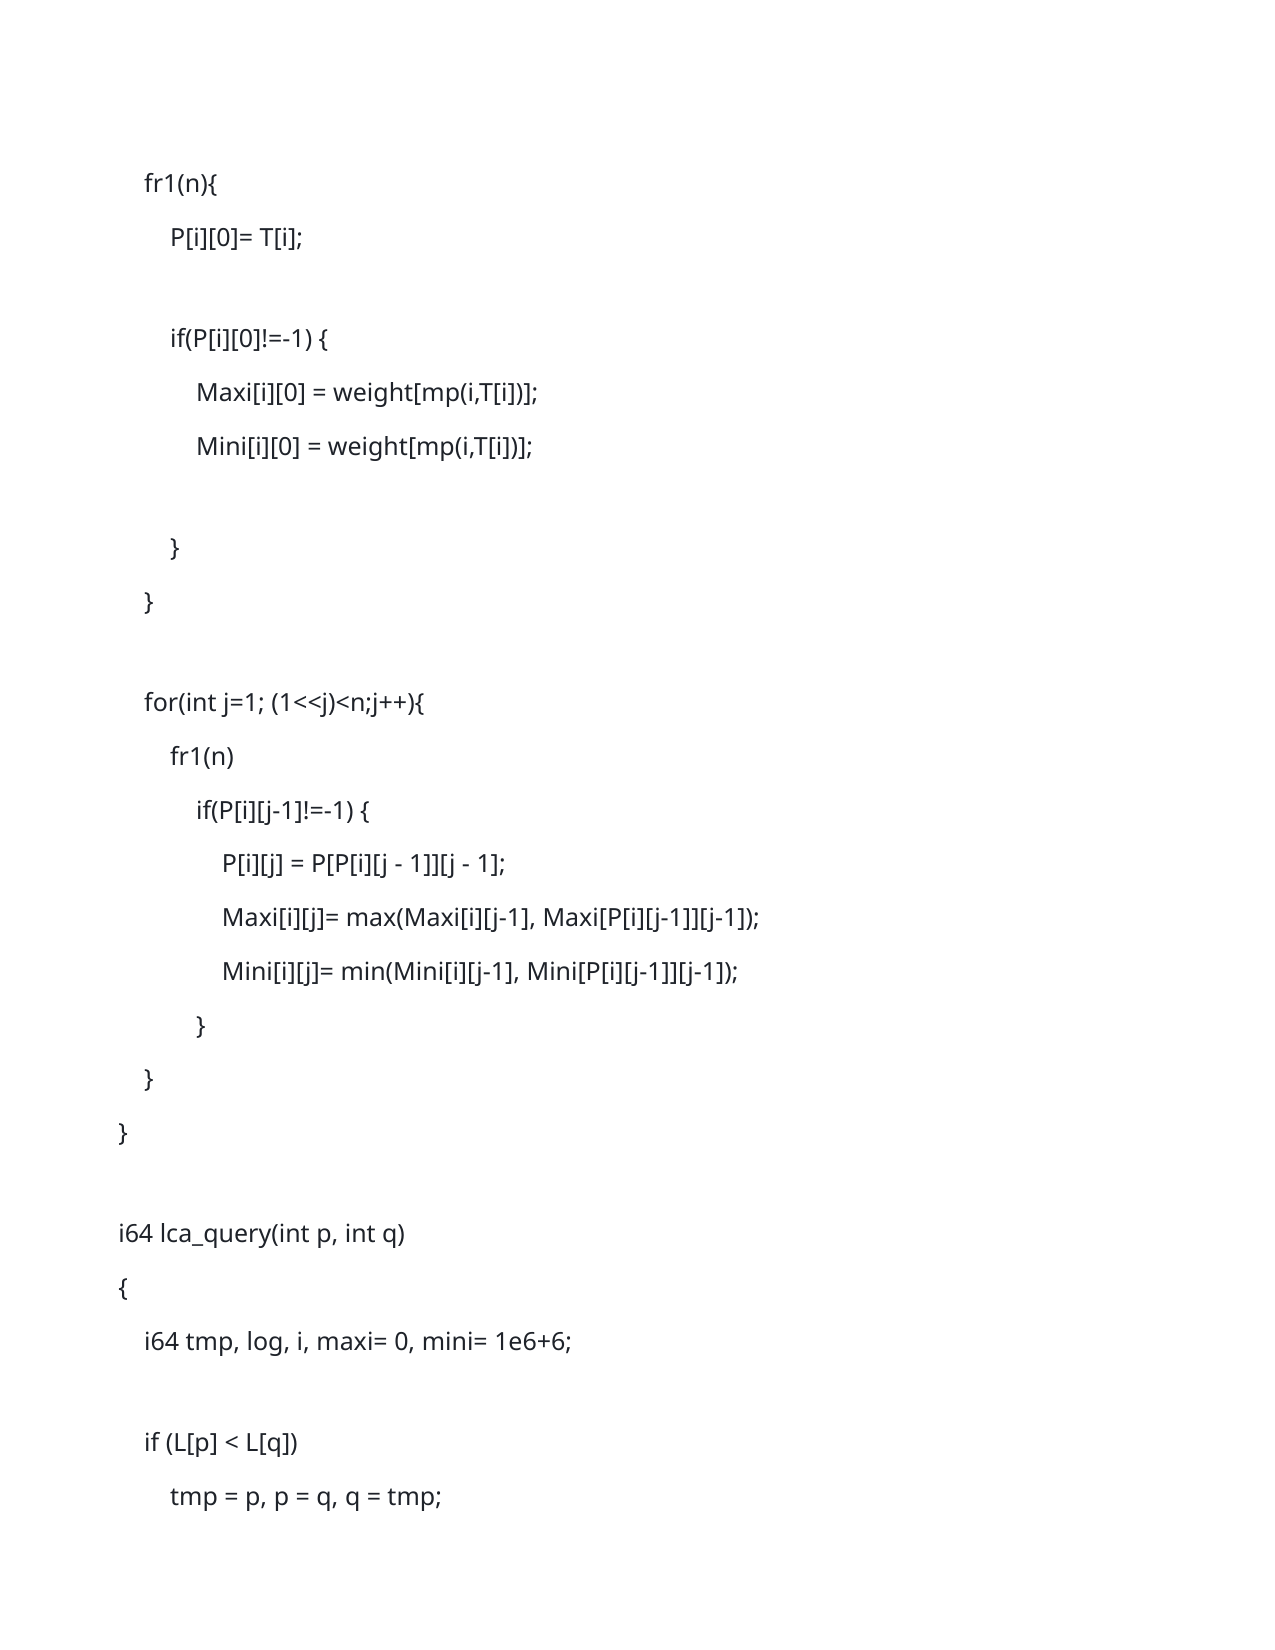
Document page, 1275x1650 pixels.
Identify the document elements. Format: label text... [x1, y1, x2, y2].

text if(P[i][0]!=-1) { [118, 321, 1157, 355]
text fr1(n){ [118, 166, 1157, 200]
text P[i][j] = P[P[i][j - 1]][j - 1]; [118, 846, 1157, 880]
text } [118, 583, 1157, 617]
text } [118, 1007, 1157, 1041]
text Maxi[i][0] = weight[mp(i,T[i])]; [118, 374, 1157, 409]
text i64 tmp, log, i, maxi= 0, mini= 1e6+6; [118, 1324, 1157, 1358]
text Maxi[i][j]= max(Maxi[i][j-1], Maxi[P[i][j-1]][j-1]); [118, 900, 1157, 934]
text if (L[p] < L[q]) [118, 1425, 1157, 1459]
text P[i][0]= T[i]; [118, 219, 1157, 253]
text Mini[i][j]= min(Mini[i][j-1], Mini[P[i][j-1]][j-1]); [118, 953, 1157, 988]
text } [118, 1115, 1157, 1149]
text tmp = p, p = q, q = tmp; [118, 1479, 1157, 1513]
text } [118, 530, 1157, 564]
text { [118, 1270, 1157, 1304]
text fr1(n) [118, 738, 1157, 773]
text } [118, 1061, 1157, 1095]
text Mini[i][0] = weight[mp(i,T[i])]; [118, 428, 1157, 462]
text for(int j=1; (1<<j)<n;j++){ [118, 685, 1157, 719]
text if(P[i][j-1]!=-1) { [118, 792, 1157, 826]
text i64 lca_query(int p, int q) [118, 1216, 1157, 1250]
